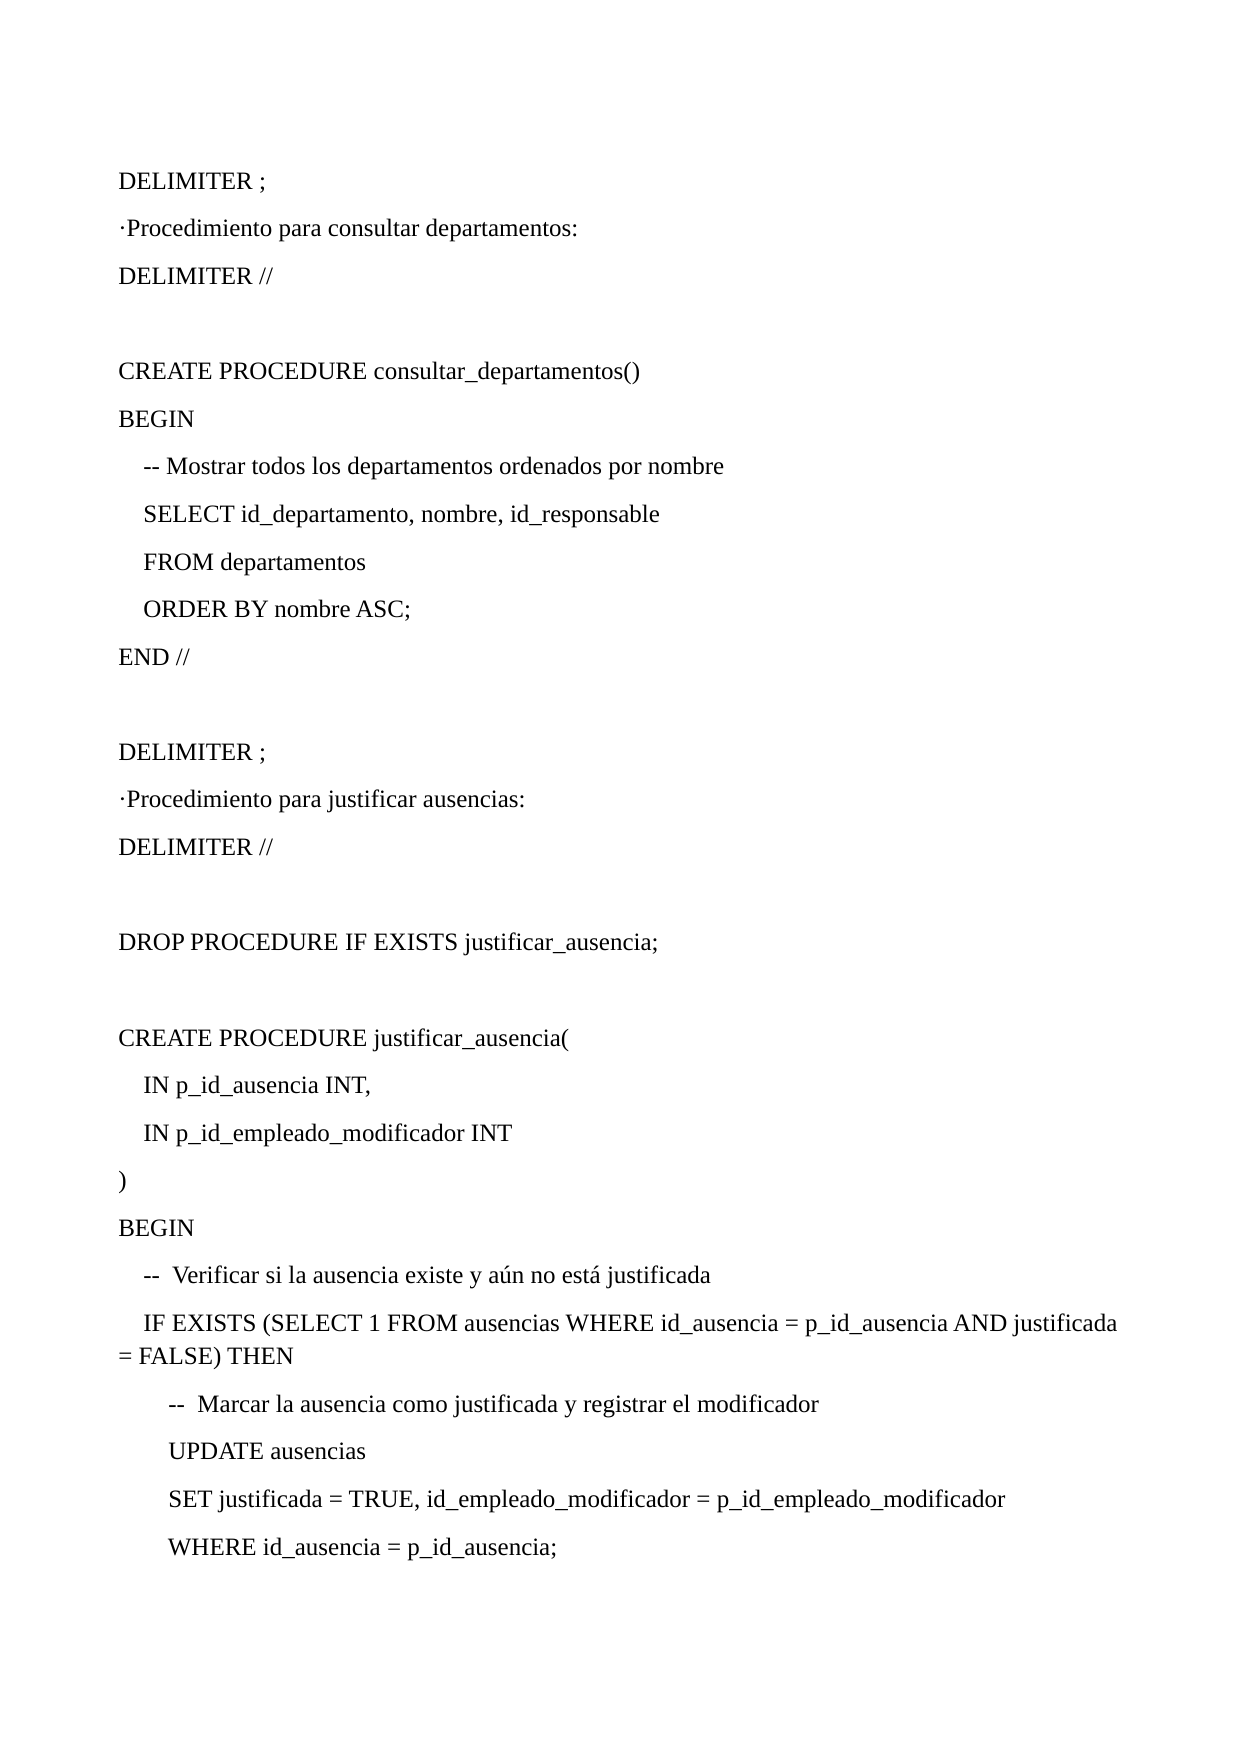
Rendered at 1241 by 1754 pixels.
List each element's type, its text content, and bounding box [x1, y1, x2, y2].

text CREATE PROCEDURE consultar_departamentos() [118, 356, 1122, 385]
text WHERE id_ausencia = p_id_ausencia; [118, 1532, 1122, 1560]
text ORDER BY nombre ASC; [118, 594, 1122, 623]
text IF EXISTS (SELECT 1 FROM ausencias WHERE id_ausencia = p_id_ausencia AND justificada = FALSE) THEN [118, 1308, 1122, 1370]
text BEGIN [118, 1213, 1122, 1242]
text ·Procedimiento para justificar ausencias: [118, 784, 1122, 813]
text ·Procedimiento para consultar departamentos: [118, 213, 1122, 242]
text -- Mostrar todos los departamentos ordenados por nombre [118, 451, 1122, 480]
text SELECT id_departamento, nombre, id_responsable [118, 499, 1122, 528]
text UPDATE ausencias [118, 1436, 1122, 1465]
text DELIMITER ; [118, 737, 1122, 766]
text BEGIN [118, 404, 1122, 432]
text -- Verificar si la ausencia existe y aún no está justificada [118, 1261, 1122, 1289]
text DELIMITER // [118, 261, 1122, 290]
text FROM departamentos [118, 547, 1122, 575]
text IN p_id_empleado_modificador INT [118, 1118, 1122, 1147]
text ) [118, 1165, 1122, 1194]
text CREATE PROCEDURE justificar_ausencia( [118, 1023, 1122, 1051]
text SET justificada = TRUE, id_empleado_modificador = p_id_empleado_modificador [118, 1484, 1122, 1513]
text DROP PROCEDURE IF EXISTS justificar_ausencia; [118, 927, 1122, 956]
text DELIMITER // [118, 832, 1122, 861]
text -- Marcar la ausencia como justificada y registrar el modificador [118, 1389, 1122, 1418]
text IN p_id_ausencia INT, [118, 1070, 1122, 1099]
text DELIMITER ; [118, 166, 1122, 194]
text END // [118, 642, 1122, 671]
